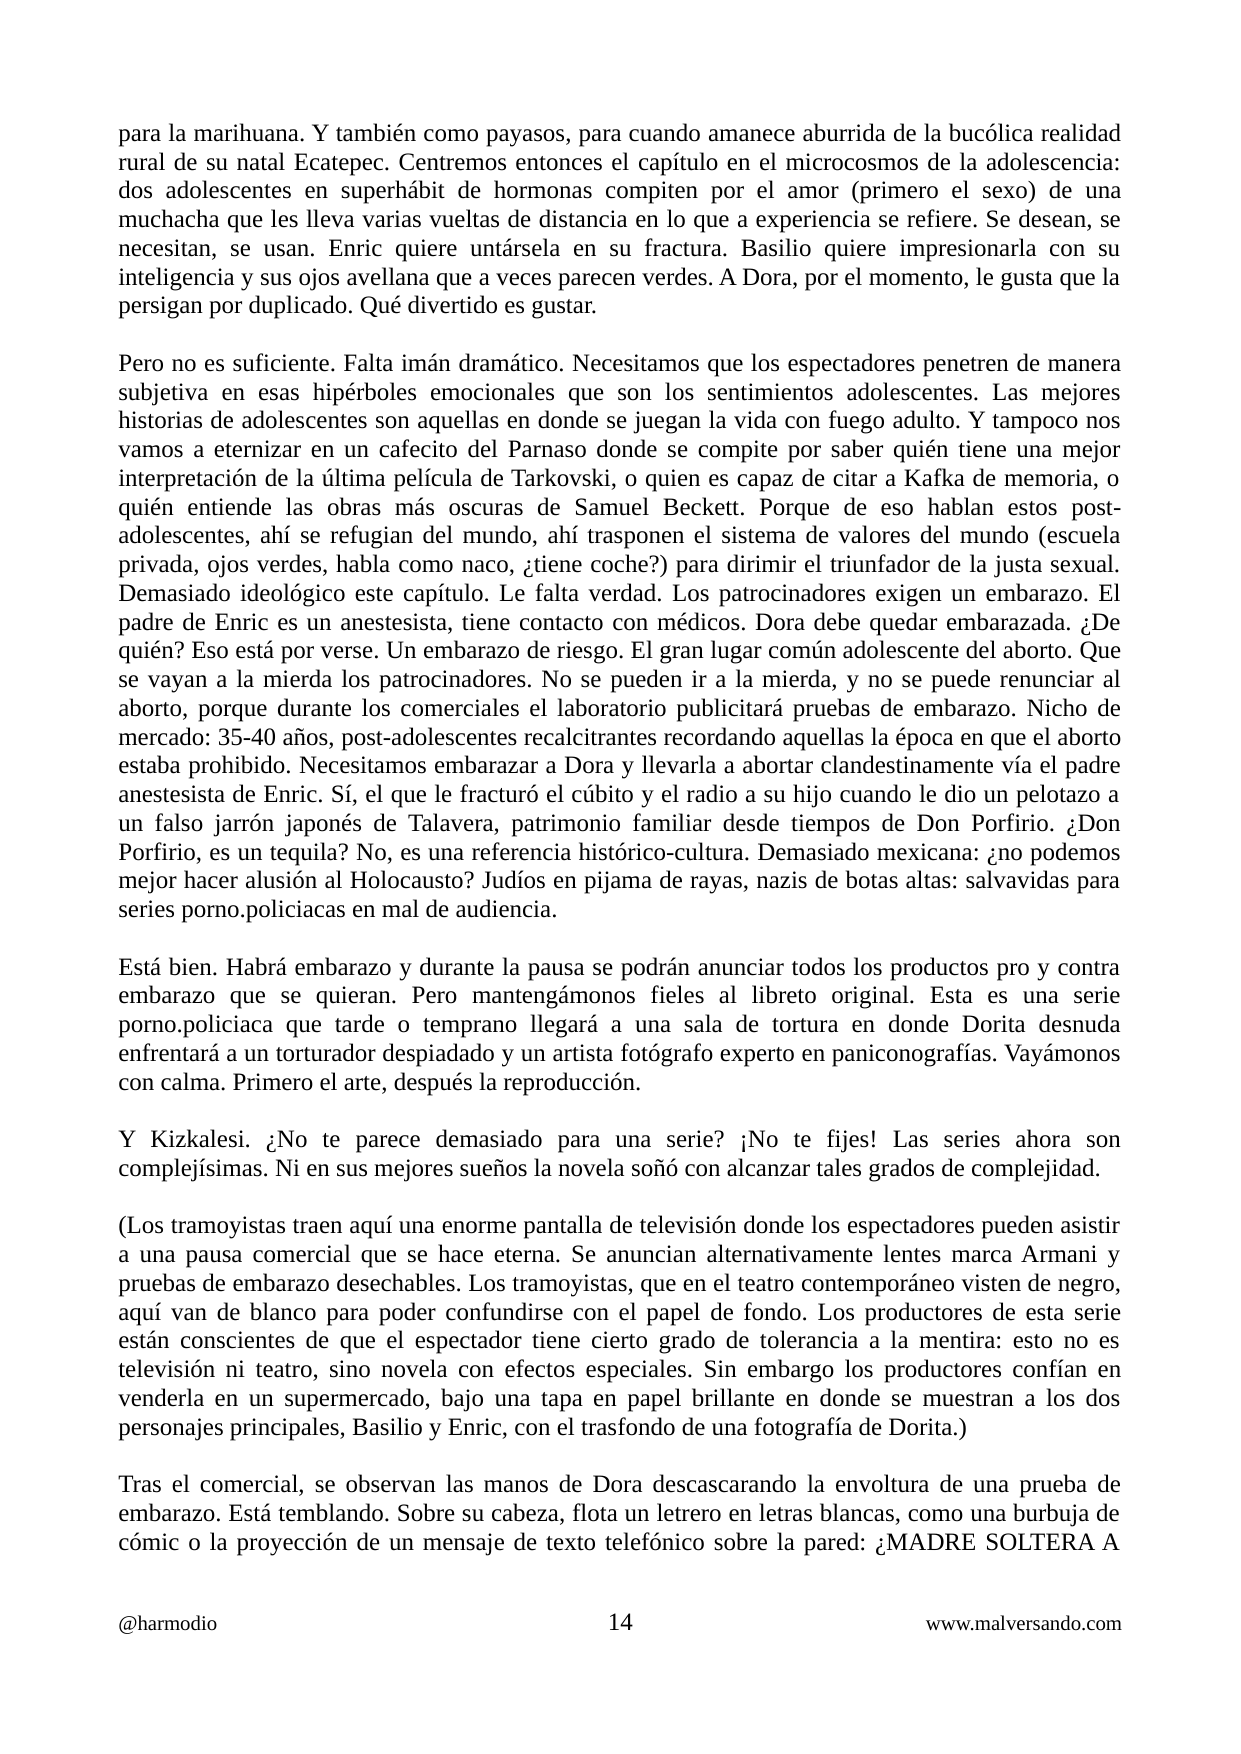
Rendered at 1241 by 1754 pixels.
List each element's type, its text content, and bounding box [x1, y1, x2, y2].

text Tras el comercial, se observan las manos de Dora descascarando la envoltura de una prueba de embarazo. Está temblando. Sobre su cabeza, flota un letrero en letras blancas, como una burbuja de cómic o la proyección de un mensaje de texto telefónico sobre la pared: ¿MADRE SOLTERA A [118, 1469, 1122, 1556]
text Pero no es suficiente. Falta imán dramático. Necesitamos que los espectadores penetren de manera subjetiva en esas hipérboles emocionales que son los sentimientos adolescentes. Las mejores historias de adolescentes son aquellas en donde se juegan la vida con fuego adulto. Y tampoco nos vamos a eternizar en un cafecito del Parnaso donde se compite por saber quién tiene una mejor interpretación de la última película de Tarkovski, o quien es capaz de citar a Kafka de memoria, o quién entiende las obras más oscuras de Samuel Beckett. Porque de eso hablan estos post-adolescentes, ahí se refugian del mundo, ahí trasponen el sistema de valores del mundo (escuela privada, ojos verdes, habla como naco, ¿tiene coche?) para dirimir el triunfador de la justa sexual. Demasiado ideológico este capítulo. Le falta verdad. Los patrocinadores exigen un embarazo. El padre de Enric es un anestesista, tiene contacto con médicos. Dora debe quedar embarazada. ¿De quién? Eso está por verse. Un embarazo de riesgo. El gran lugar común adolescente del aborto. Que se vayan a la mierda los patrocinadores. No se pueden ir a la mierda, y no se puede renunciar al aborto, porque durante los comerciales el laboratorio publicitará pruebas de embarazo. Nicho de mercado: 35-40 años, post-adolescentes recalcitrantes recordando aquellas la época en que el aborto estaba prohibido. Necesitamos embarazar a Dora y llevarla a abortar clandestinamente vía el padre anestesista de Enric. Sí, el que le fracturó el cúbito y el radio a su hijo cuando le dio un pelotazo a un falso jarrón japonés de Talavera, patrimonio familiar desde tiempos de Don Porfirio. ¿Don Porfirio, es un tequila? No, es una referencia histórico-cultura. Demasiado mexicana: ¿no podemos mejor hacer alusión al Holocausto? Judíos en pijama de rayas, nazis de botas altas: salvavidas para series porno.policiacas en mal de audiencia. [118, 348, 1122, 923]
text (Los tramoyistas traen aquí una enorme pantalla de televisión donde los espectadores pueden asistir a una pausa comercial que se hace eterna. Se anuncian alternativamente lentes marca Armani y pruebas de embarazo desechables. Los tramoyistas, que en el teatro contemporáneo visten de negro, aquí van de blanco para poder confundirse con el papel de fondo. Los productores de esta serie están conscientes de que el espectador tiene cierto grado de tolerancia a la mentira: esto no es televisión ni teatro, sino novela con efectos especiales. Sin embargo los productores confían en venderla en un supermercado, bajo una tapa en papel brillante en donde se muestran a los dos personajes principales, Basilio y Enric, con el trasfondo de una fotografía de Dorita.) [118, 1211, 1122, 1441]
text Y Kizkalesi. ¿No te parece demasiado para una serie? ¡No te fijes! Las series ahora son complejísimas. Ni en sus mejores sueños la novela soñó con alcanzar tales grados de complejidad. [118, 1124, 1122, 1182]
text para la marihuana. Y también como payasos, para cuando amanece aburrida de la bucólica realidad rural de su natal Ecatepec. Centremos entonces el capítulo en el microcosmos de la adolescencia: dos adolescentes en superhábit de hormonas compiten por el amor (primero el sexo) de una muchacha que les lleva varias vueltas de distancia en lo que a experiencia se refiere. Se desean, se necesitan, se usan. Enric quiere untársela en su fractura. Basilio quiere impresionarla con su inteligencia y sus ojos avellana que a veces parecen verdes. A Dora, por el momento, le gusta que la persigan por duplicado. Qué divertido es gustar. [118, 118, 1122, 319]
text Está bien. Habrá embarazo y durante la pausa se podrán anunciar todos los productos pro y contra embarazo que se quieran. Pero mantengámonos fieles al libreto original. Esta es una serie porno.policiaca que tarde o temprano llegará a una sala de tortura en donde Dorita desnuda enfrentará a un torturador despiadado y un artista fotógrafo experto en paniconografías. Vayámonos con calma. Primero el arte, después la reproducción. [118, 952, 1122, 1096]
